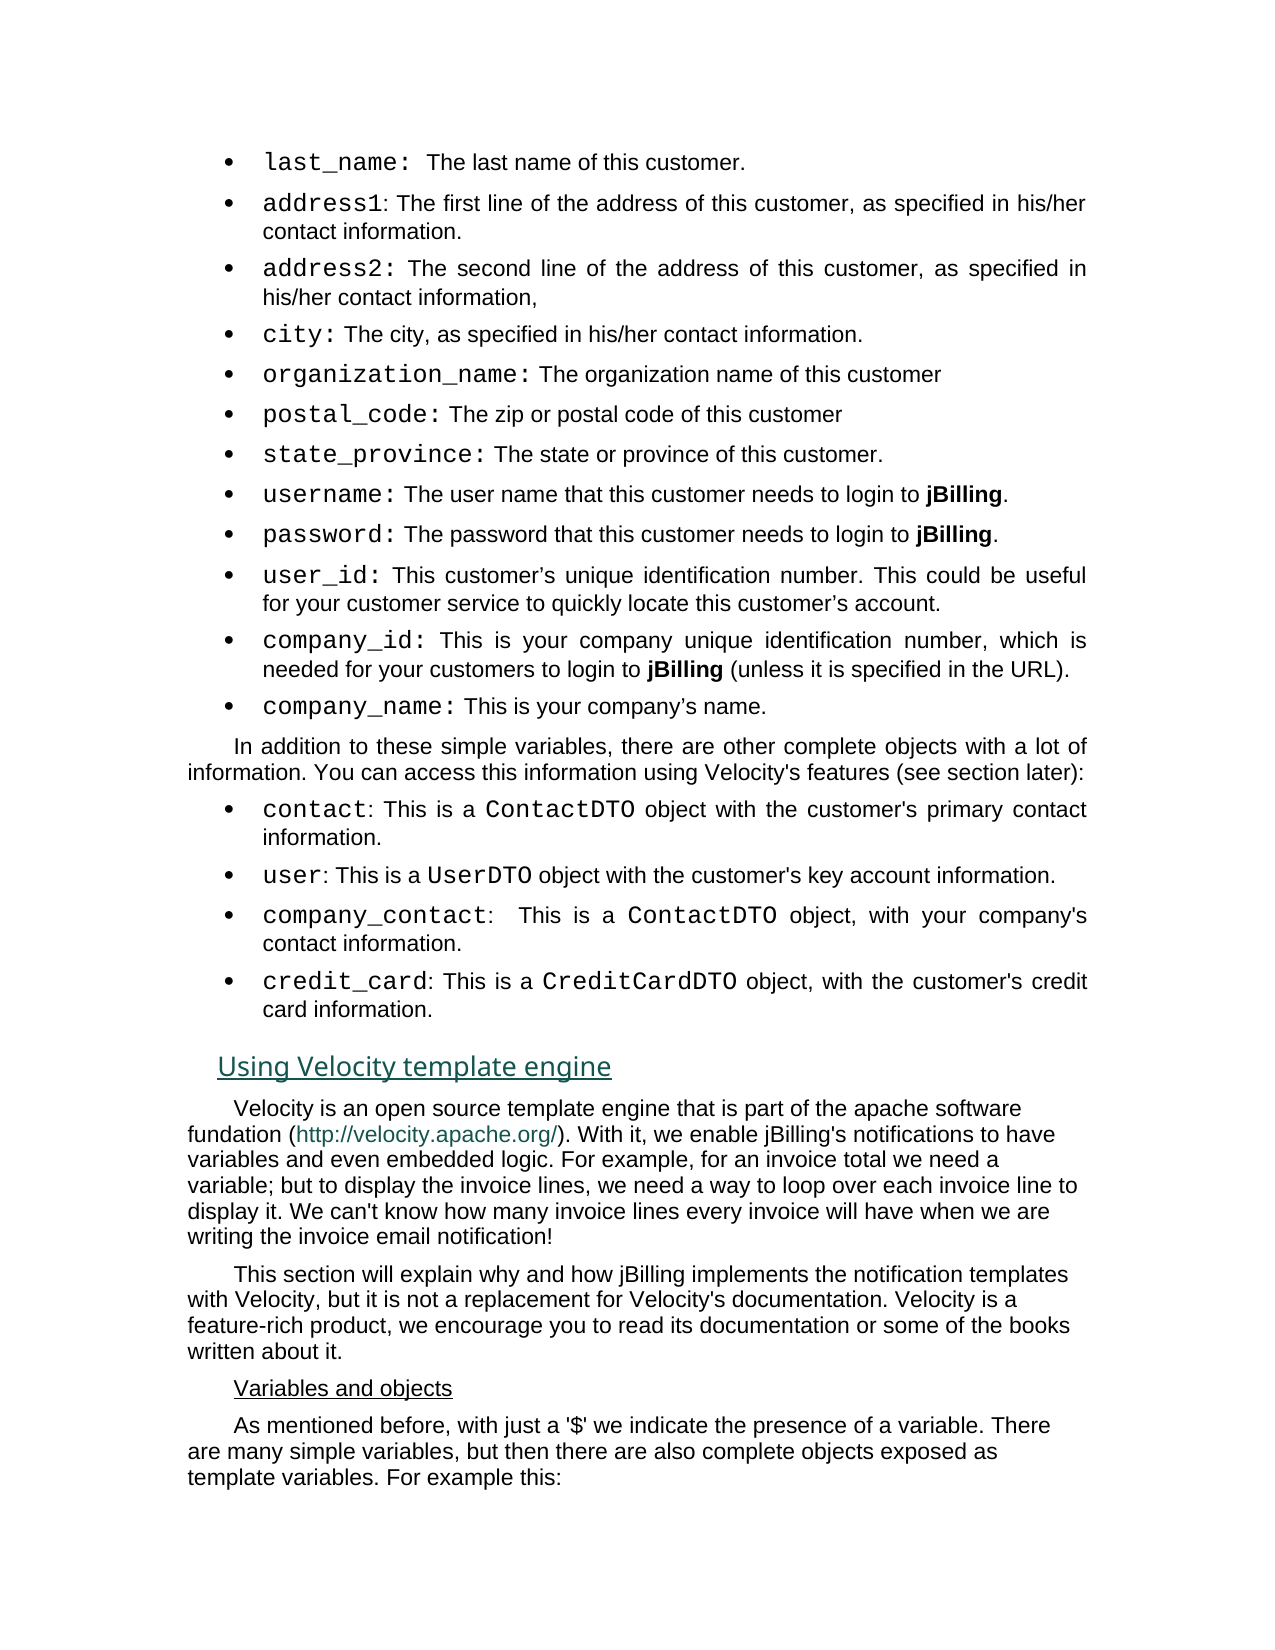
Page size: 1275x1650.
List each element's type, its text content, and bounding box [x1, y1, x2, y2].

list address2: The second line of the address of this customer, as specified in his/her contact information, [225, 256, 1087, 310]
list city: The city, as specified in his/her contact information. [225, 322, 1087, 350]
list contact: This is a ContactDTO object with the customer's primary contact information. [225, 797, 1087, 851]
list company_id: This is your company unique identification number, which is needed for your customers to login to jBilling (unless it is specified in the URL). [225, 628, 1087, 682]
text Velocity is an open source template engine that is part of the apache software fundation (http://velocity.apache.org/). With it, we enable jBilling's notifications to have variables and even embedded logic. For example, for an invoice total we need a variable; but to display the invoice lines, we need a way to loop over each invoice line to display it. We can't know how many invoice lines every invoice will have when we are writing the invoice email notification! [187, 1096, 1087, 1250]
list credit_card: This is a CreditCardDTO object, with the customer's credit card information. [225, 968, 1087, 1022]
text This section will explain why and how jBilling implements the notification templates with Velocity, but it is not a replacement for Velocity's documentation. Velocity is a feature-rich product, we encourage you to read its documentation or some of the books written about it. [187, 1261, 1087, 1364]
list address1: The first line of the address of this customer, as specified in his/her contact information. [225, 190, 1087, 244]
list postal_code: The zip or postal code of this customer [225, 402, 1087, 430]
subtitle Using Velocity template engine [217, 1047, 1087, 1084]
text In addition to these simple variables, there are other complete objects with a lot of information. You can access this information using Velocity's features (see section later): [187, 734, 1087, 785]
list last_name: The last name of this customer. [225, 150, 1087, 178]
list organization_name: The organization name of this customer [225, 362, 1087, 390]
list password: The password that this customer needs to login to jBilling. [225, 522, 1087, 550]
list state_province: The state or province of this customer. [225, 442, 1087, 470]
list user: This is a UserDTO object with the customer's key account information. [225, 862, 1087, 891]
text As mentioned before, with just a '$' we indicate the presence of a variable. There are many simple variables, but then there are also complete objects exposed as template variables. For example this: [187, 1413, 1087, 1490]
list username: The user name that this customer needs to login to jBilling. [225, 482, 1087, 510]
list user_id: This customer’s unique identification number. This could be useful for your customer service to quickly locate this customer’s account. [225, 562, 1087, 616]
list company_contact: This is a ContactDTO object, with your company's contact information. [225, 903, 1087, 957]
list company_name: This is your company’s name. [225, 694, 1087, 722]
text Variables and objects [187, 1376, 1087, 1401]
